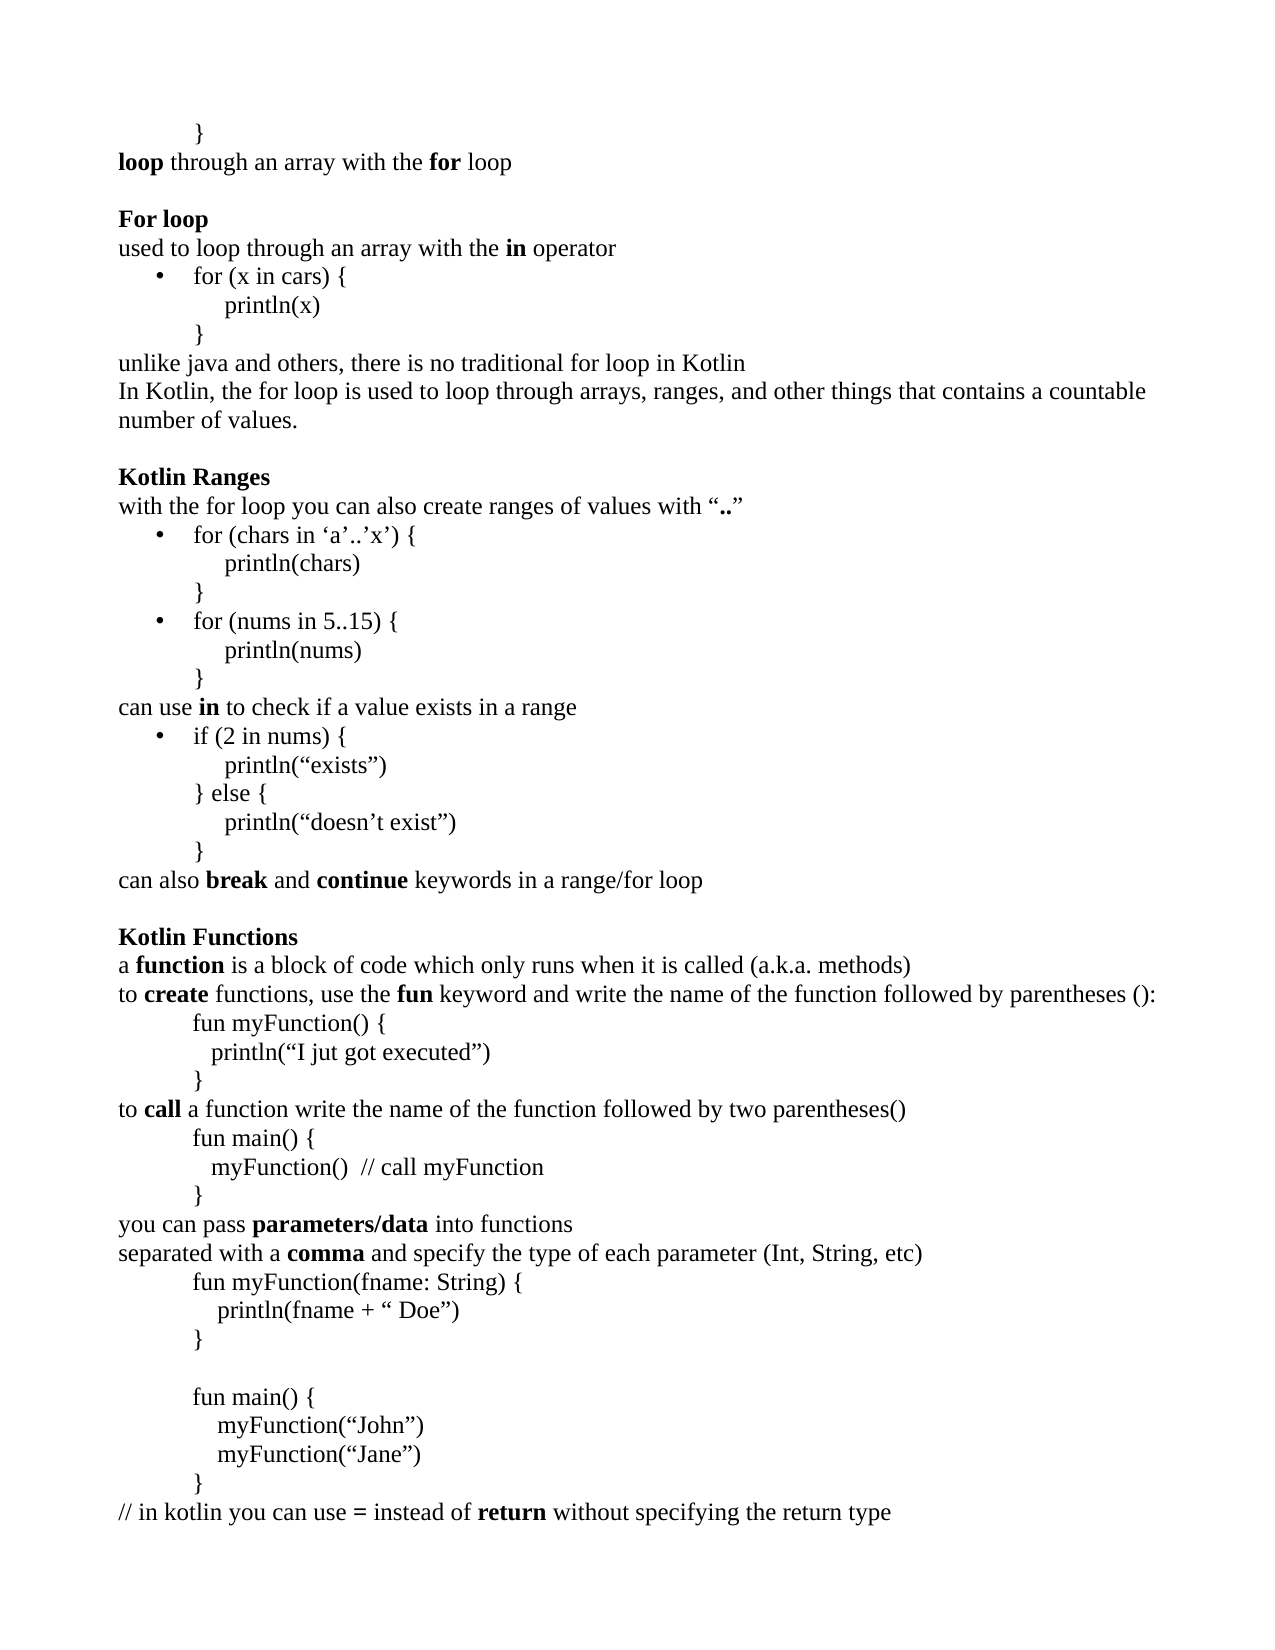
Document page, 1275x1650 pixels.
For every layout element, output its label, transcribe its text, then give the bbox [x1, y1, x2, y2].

text In Kotlin, the for loop is used to loop through arrays, ranges, and other things that contains a countable number of values. [118, 376, 1157, 434]
list println(“exists”) [156, 750, 1157, 778]
text } [118, 1066, 1157, 1094]
text can also break and continue keywords in a range/for loop [118, 865, 1157, 893]
text with the for loop you can also create ranges of values with “..” [118, 491, 1157, 520]
text can use in to check if a value exists in a range [118, 692, 1157, 721]
text a function is a block of code which only runs when it is called (a.k.a. methods) [118, 951, 1157, 979]
text // in kotlin you can use = instead of return without specifying the return type [118, 1497, 1157, 1526]
list } [156, 118, 1157, 147]
list println(nums) [156, 635, 1157, 663]
text separated with a comma and specify the type of each parameter (Int, String, etc) [118, 1238, 1157, 1267]
text fun myFunction() { [118, 1008, 1157, 1037]
text } [118, 1181, 1157, 1209]
list println(chars) [156, 548, 1157, 577]
list } [156, 663, 1157, 692]
text fun main() { [118, 1382, 1157, 1411]
text fun main() { [118, 1123, 1157, 1152]
list } [156, 319, 1157, 348]
list println(x) [156, 290, 1157, 319]
list } [156, 577, 1157, 606]
text For loop [118, 204, 1157, 233]
text unlike java and others, there is no traditional for loop in Kotlin [118, 348, 1157, 376]
text Kotlin Functions [118, 922, 1157, 951]
list } else { [156, 778, 1157, 807]
list for (chars in ‘a’..’x’) { [156, 520, 1157, 548]
list for (nums in 5..15) { [156, 606, 1157, 635]
list if (2 in nums) { [156, 721, 1157, 750]
text used to loop through an array with the in operator [118, 233, 1157, 261]
text } [118, 1324, 1157, 1353]
text to call a function write the name of the function followed by two parentheses() [118, 1094, 1157, 1123]
list for (x in cars) { [156, 261, 1157, 290]
text myFunction(“John”) [118, 1411, 1157, 1439]
text you can pass parameters/data into functions [118, 1209, 1157, 1238]
list println(“doesn’t exist”) [156, 807, 1157, 836]
text myFunction() // call myFunction [118, 1152, 1157, 1181]
text println(“I jut got executed”) [118, 1037, 1157, 1066]
text to create functions, use the fun keyword and write the name of the function followed by parentheses (): [118, 979, 1157, 1008]
text myFunction(“Jane”) [118, 1439, 1157, 1468]
text loop through an array with the for loop [118, 147, 1157, 176]
text Kotlin Ranges [118, 462, 1157, 491]
text println(fname + “ Doe”) [118, 1296, 1157, 1324]
list } [156, 836, 1157, 865]
text } [118, 1468, 1157, 1497]
text fun myFunction(fname: String) { [118, 1267, 1157, 1296]
